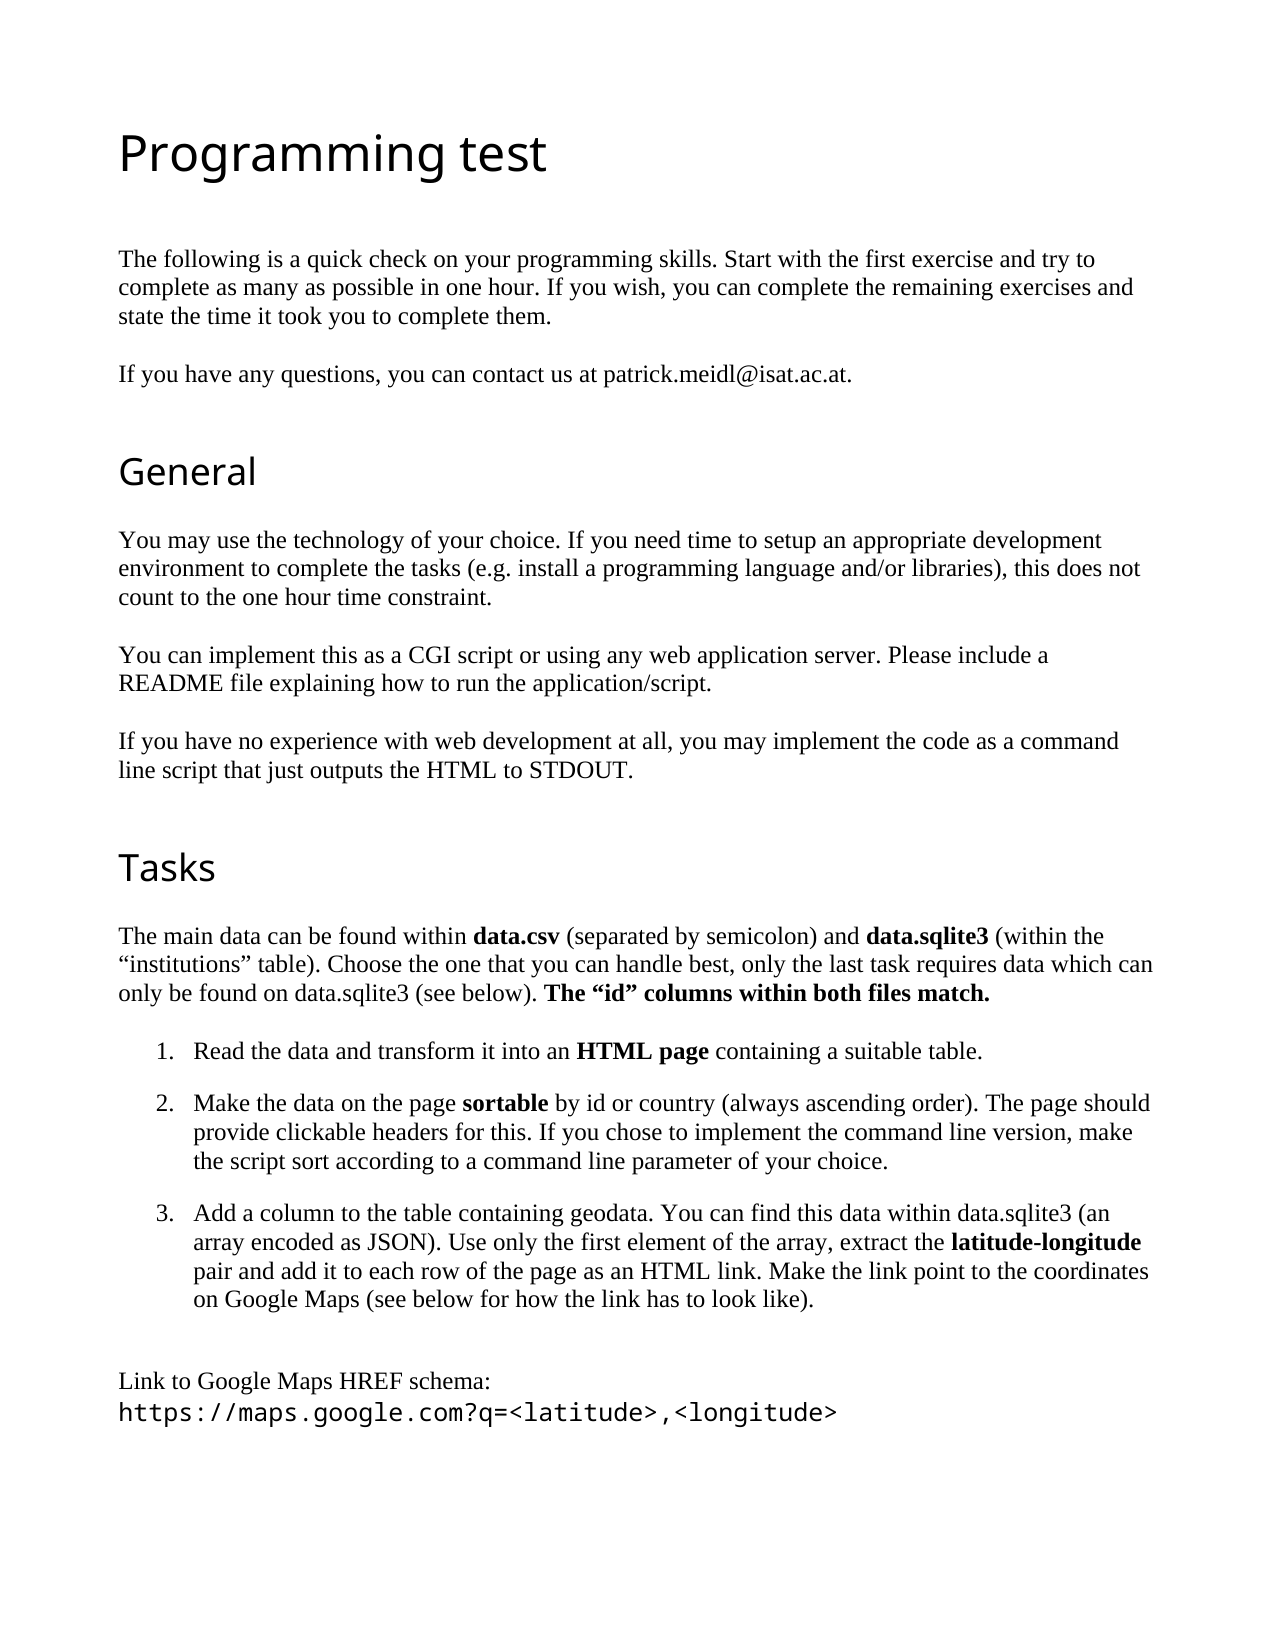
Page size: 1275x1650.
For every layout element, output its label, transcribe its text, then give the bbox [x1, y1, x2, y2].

text Tasks [118, 841, 1157, 892]
text The main data can be found within data.csv (separated by semicolon) and data.sqlite3 (within the “institutions” table). Choose the one that you can handle best, only the last task requires data which can only be found on data.sqlite3 (see below). The “id” columns within both files match. [118, 921, 1157, 1007]
text You may use the technology of your choice. If you need time to setup an appropriate development environment to complete the tasks (e.g. install a programming language and/or libraries), this does not count to the one hour time constraint. [118, 525, 1157, 611]
list Add a column to the table containing geodata. You can find this data within data.sqlite3 (an array encoded as JSON). Use only the first element of the array, extract the latitude-longitude pair and add it to each row of the page as an HTML link. Make the link point to the coordinates on Google Maps (see below for how the link has to look like). [156, 1198, 1157, 1313]
list Read the data and transform it into an HTML page containing a suitable table. [156, 1036, 1157, 1064]
text You can implement this as a CGI script or using any web application server. Please include a README file explaining how to run the application/script. [118, 640, 1157, 697]
text The following is a quick check on your programming skills. Start with the first exercise and try to complete as many as possible in one hour. If you wish, you can complete the remaining exercises and state the time it took you to complete them. [118, 244, 1157, 330]
text If you have any questions, you can contact us at patrick.meidl@isat.ac.at. [118, 359, 1157, 387]
text Programming test [118, 118, 1157, 186]
text https://maps.google.com?q=<latitude>,<longitude> [118, 1394, 1157, 1429]
text If you have no experience with web development at all, you may implement the code as a command line script that just outputs the HTML to STDOUT. [118, 726, 1157, 783]
text General [118, 445, 1157, 496]
text Link to Google Maps HREF schema: [118, 1366, 1157, 1394]
list Make the data on the page sortable by id or country (always ascending order). The page should provide clickable headers for this. If you chose to implement the command line version, make the script sort according to a command line parameter of your choice. [156, 1088, 1157, 1174]
